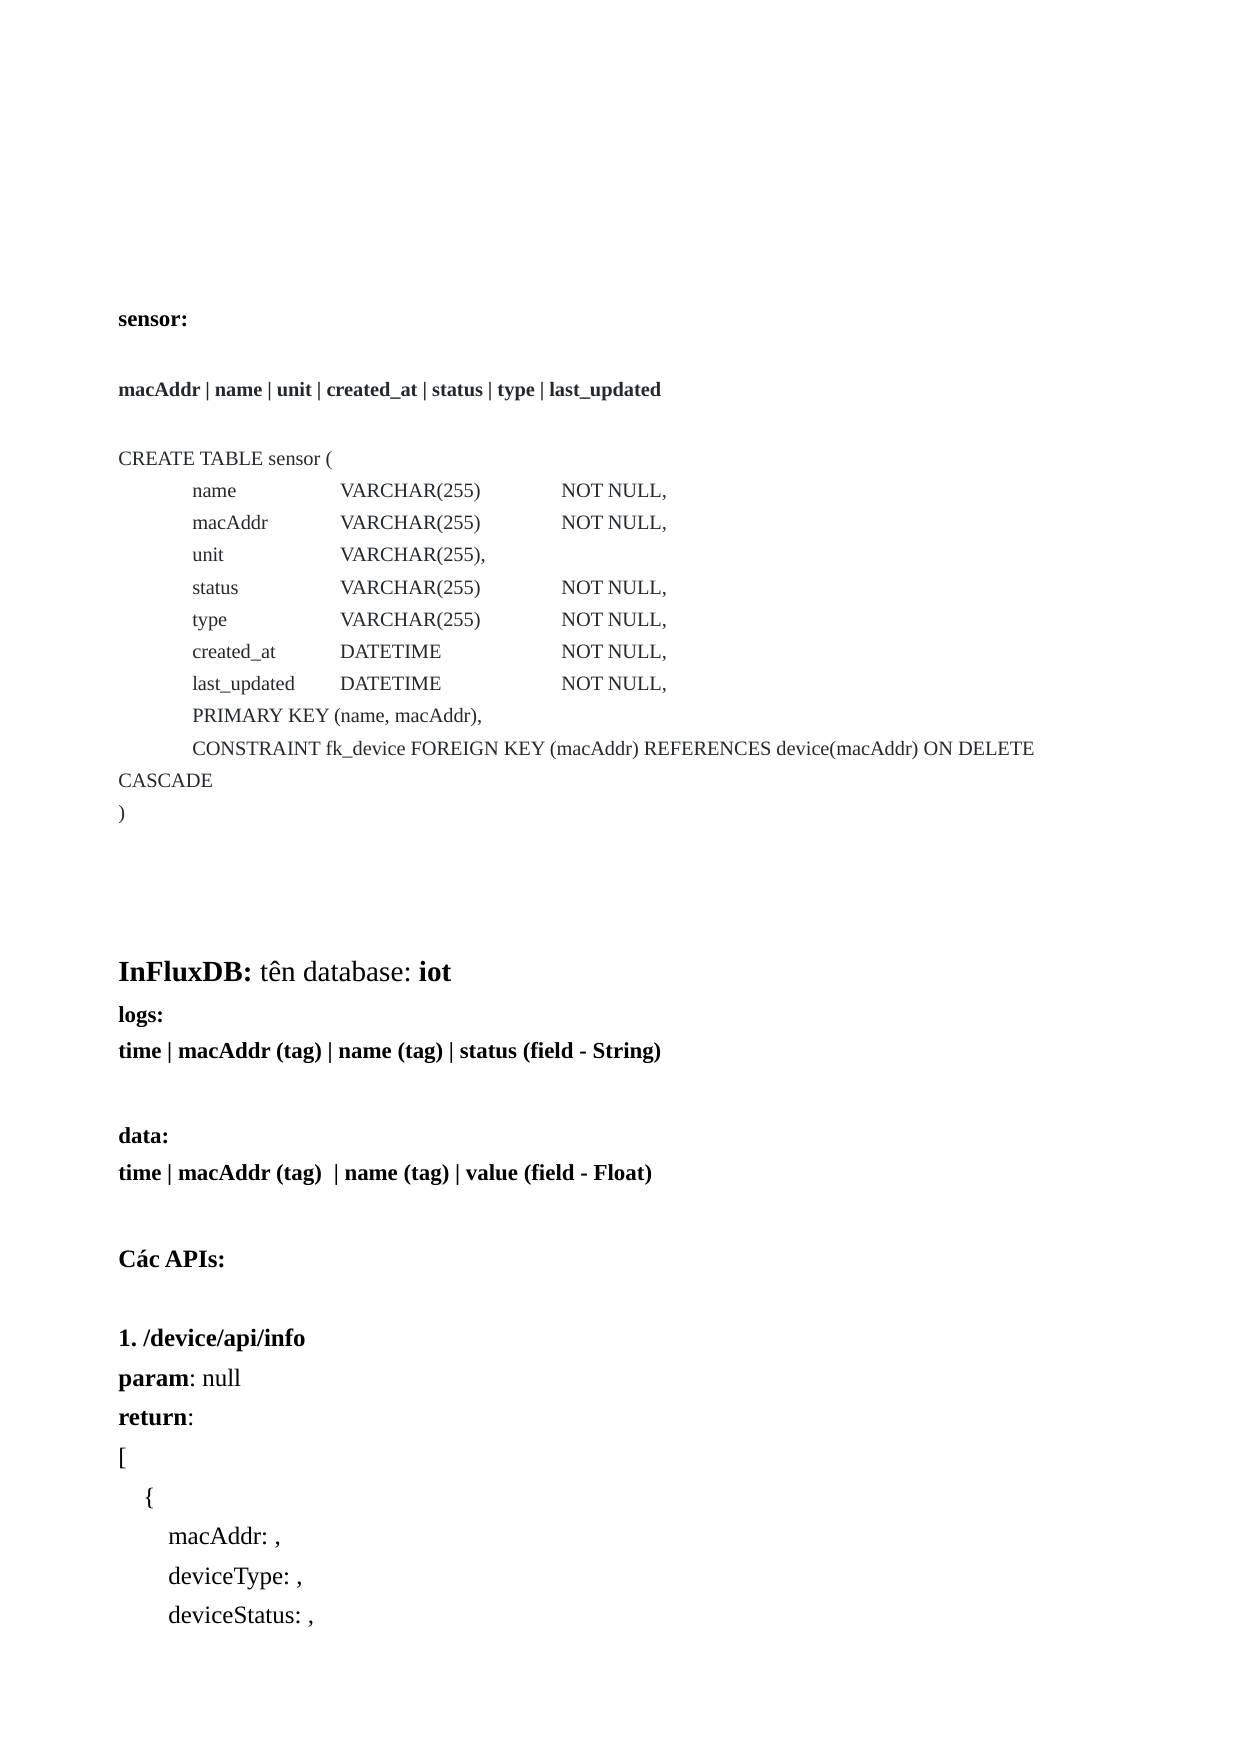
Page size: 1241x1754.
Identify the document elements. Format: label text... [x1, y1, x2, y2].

text return: [118, 1402, 1122, 1431]
text name VARCHAR(255) NOT NULL, [118, 478, 1122, 502]
text macAddr VARCHAR(255) NOT NULL, [118, 511, 1122, 534]
text param: null [118, 1363, 1122, 1392]
text deviceType: , [118, 1561, 1122, 1589]
text Các APIs: [118, 1244, 1122, 1273]
text created_at DATETIME NOT NULL, [118, 639, 1122, 663]
text sensor: [118, 305, 1122, 331]
text 1. /device/api/info [118, 1323, 1122, 1352]
text unit VARCHAR(255), [118, 543, 1122, 566]
text [ [118, 1442, 1122, 1471]
text deviceStatus: , [118, 1600, 1122, 1629]
text macAddr | name | unit | created_at | status | type | last_updated [118, 378, 1122, 401]
text time | macAddr (tag) | name (tag) | status (field - String) [118, 1037, 1122, 1063]
text PRIMARY KEY (name, macAddr), [118, 704, 1122, 727]
text InFluxDB: tên database: iot [118, 954, 1122, 988]
text { [118, 1482, 1122, 1510]
text CREATE TABLE sensor ( [118, 446, 1122, 470]
text data: [118, 1122, 1122, 1149]
text status VARCHAR(255) NOT NULL, [118, 575, 1122, 598]
text logs: [118, 1001, 1122, 1027]
text time | macAddr (tag) | name (tag) | value (field - Float) [118, 1159, 1122, 1185]
text ) [118, 800, 1122, 824]
text macAddr: , [118, 1521, 1122, 1550]
text type VARCHAR(255) NOT NULL, [118, 607, 1122, 631]
text CONSTRAINT fk_device FOREIGN KEY (macAddr) REFERENCES device(macAddr) ON DELETE CASCADE [118, 736, 1122, 792]
text last_updated DATETIME NOT NULL, [118, 672, 1122, 695]
